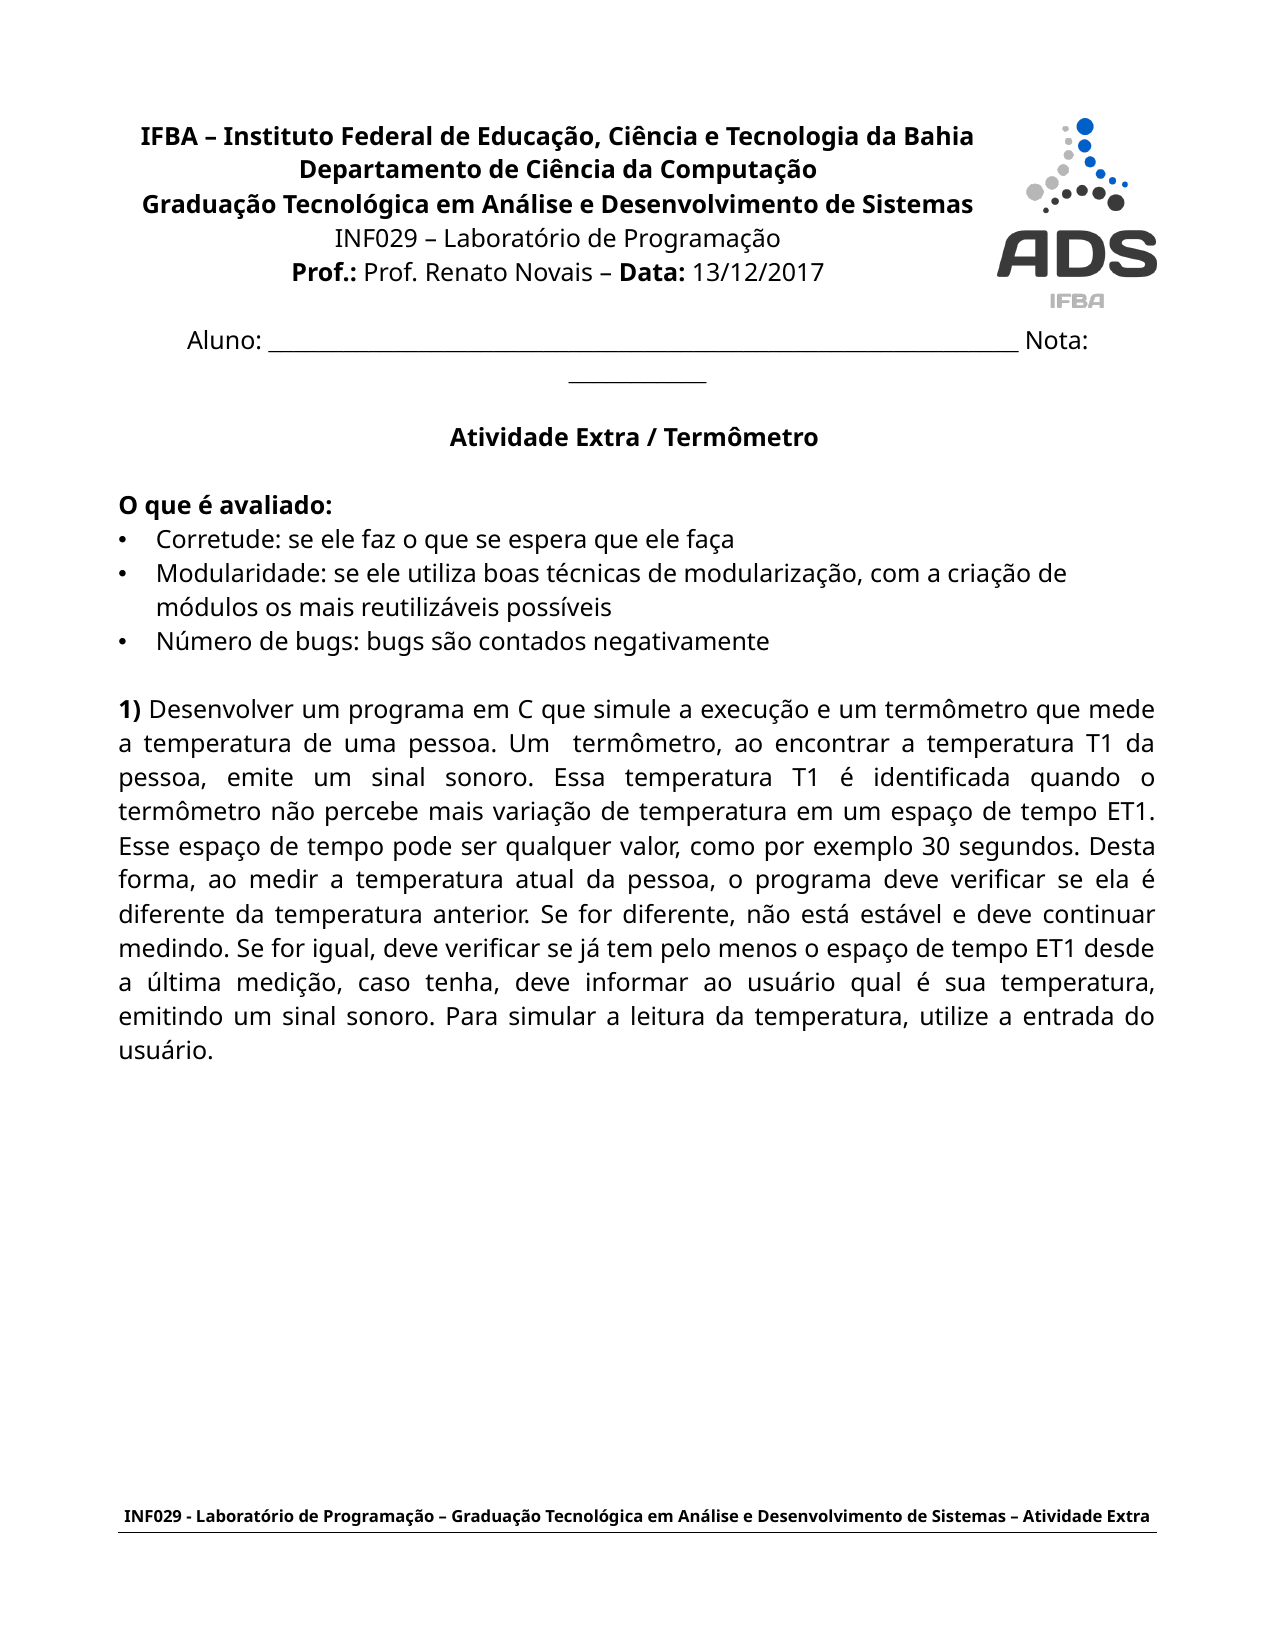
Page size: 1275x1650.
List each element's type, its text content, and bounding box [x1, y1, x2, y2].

text Atividade Extra / Termômetro [118, 419, 1157, 453]
text O que é avaliado: [118, 487, 1157, 522]
text INF029 – Laboratório de Programação [118, 220, 997, 254]
text Departamento de Ciência da Computação [118, 152, 997, 186]
text IFBA – Instituto Federal de Educação, Ciência e Tecnologia da Bahia [118, 118, 997, 152]
picture [997, 118, 1157, 308]
list Número de bugs: bugs são contados negativamente [118, 624, 1157, 658]
list Modularidade: se ele utiliza boas técnicas de modularização, com a criação de módulos os mais reutilizáveis possíveis [118, 556, 1157, 624]
text Prof.: Prof. Renato Novais – Data: 13/12/2017 [118, 254, 997, 288]
text Graduação Tecnológica em Análise e Desenvolvimento de Sistemas [118, 186, 997, 220]
text Aluno: ____________________________________________________________ Nota: ___________ [118, 322, 1157, 385]
text 1) Desenvolver um programa em C que simule a execução e um termômetro que mede a temperatura de uma pessoa. Um termômetro, ao encontrar a temperatura T1 da pessoa, emite um sinal sonoro. Essa temperatura T1 é identificada quando o termômetro não percebe mais variação de temperatura em um espaço de tempo ET1. Esse espaço de tempo pode ser qualquer valor, como por exemplo 30 segundos. Desta forma, ao medir a temperatura atual da pessoa, o programa deve verificar se ela é diferente da temperatura anterior. Se for diferente, não está estável e deve continuar medindo. Se for igual, deve verificar se já tem pelo menos o espaço de tempo ET1 desde a última medição, caso tenha, deve informar ao usuário qual é sua temperatura, emitindo um sinal sonoro. Para simular a leitura da temperatura, utilize a entrada do usuário. [118, 692, 1157, 1067]
list Corretude: se ele faz o que se espera que ele faça [118, 522, 1157, 556]
